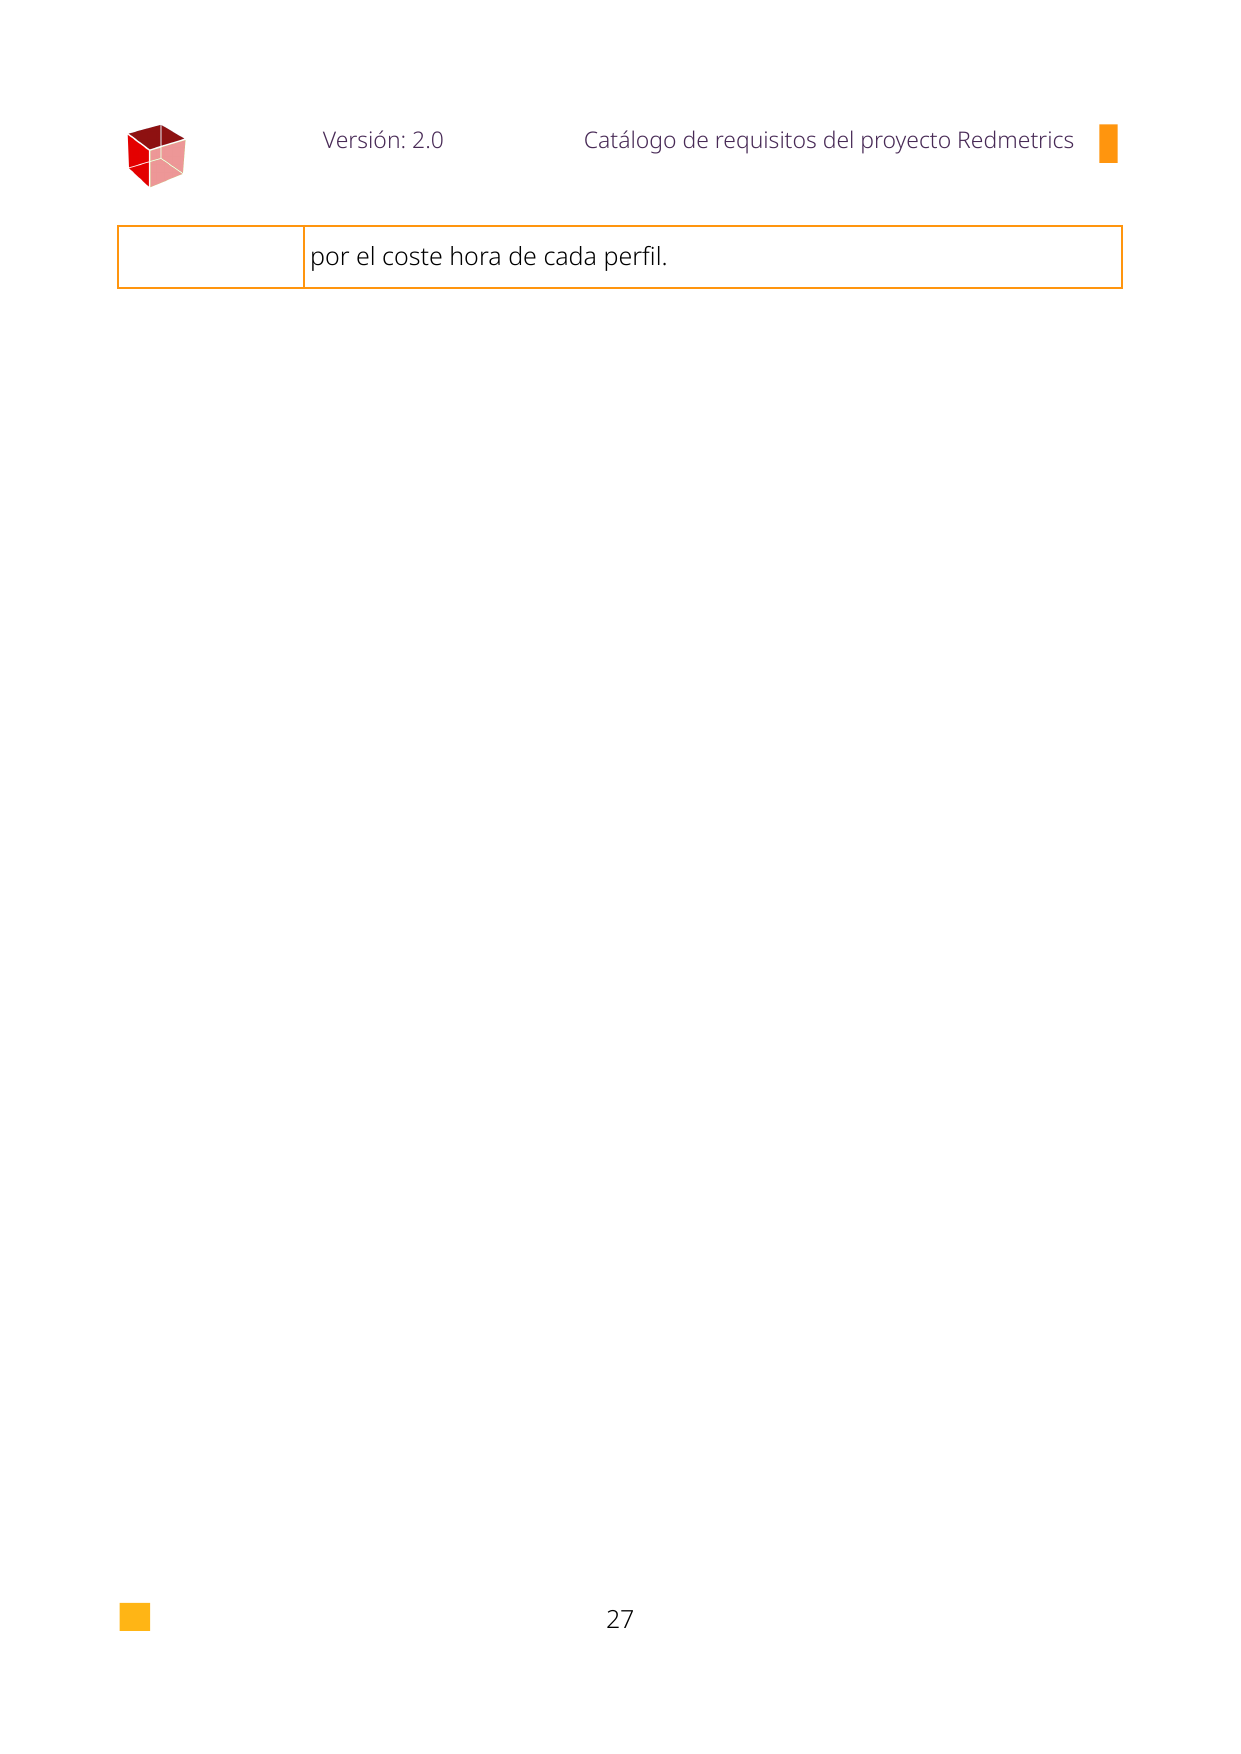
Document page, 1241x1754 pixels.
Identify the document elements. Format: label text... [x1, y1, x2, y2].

table_cell [119, 227, 303, 287]
picture [123, 123, 189, 189]
table_cell por el coste hora de cada perfil. [305, 227, 1121, 287]
